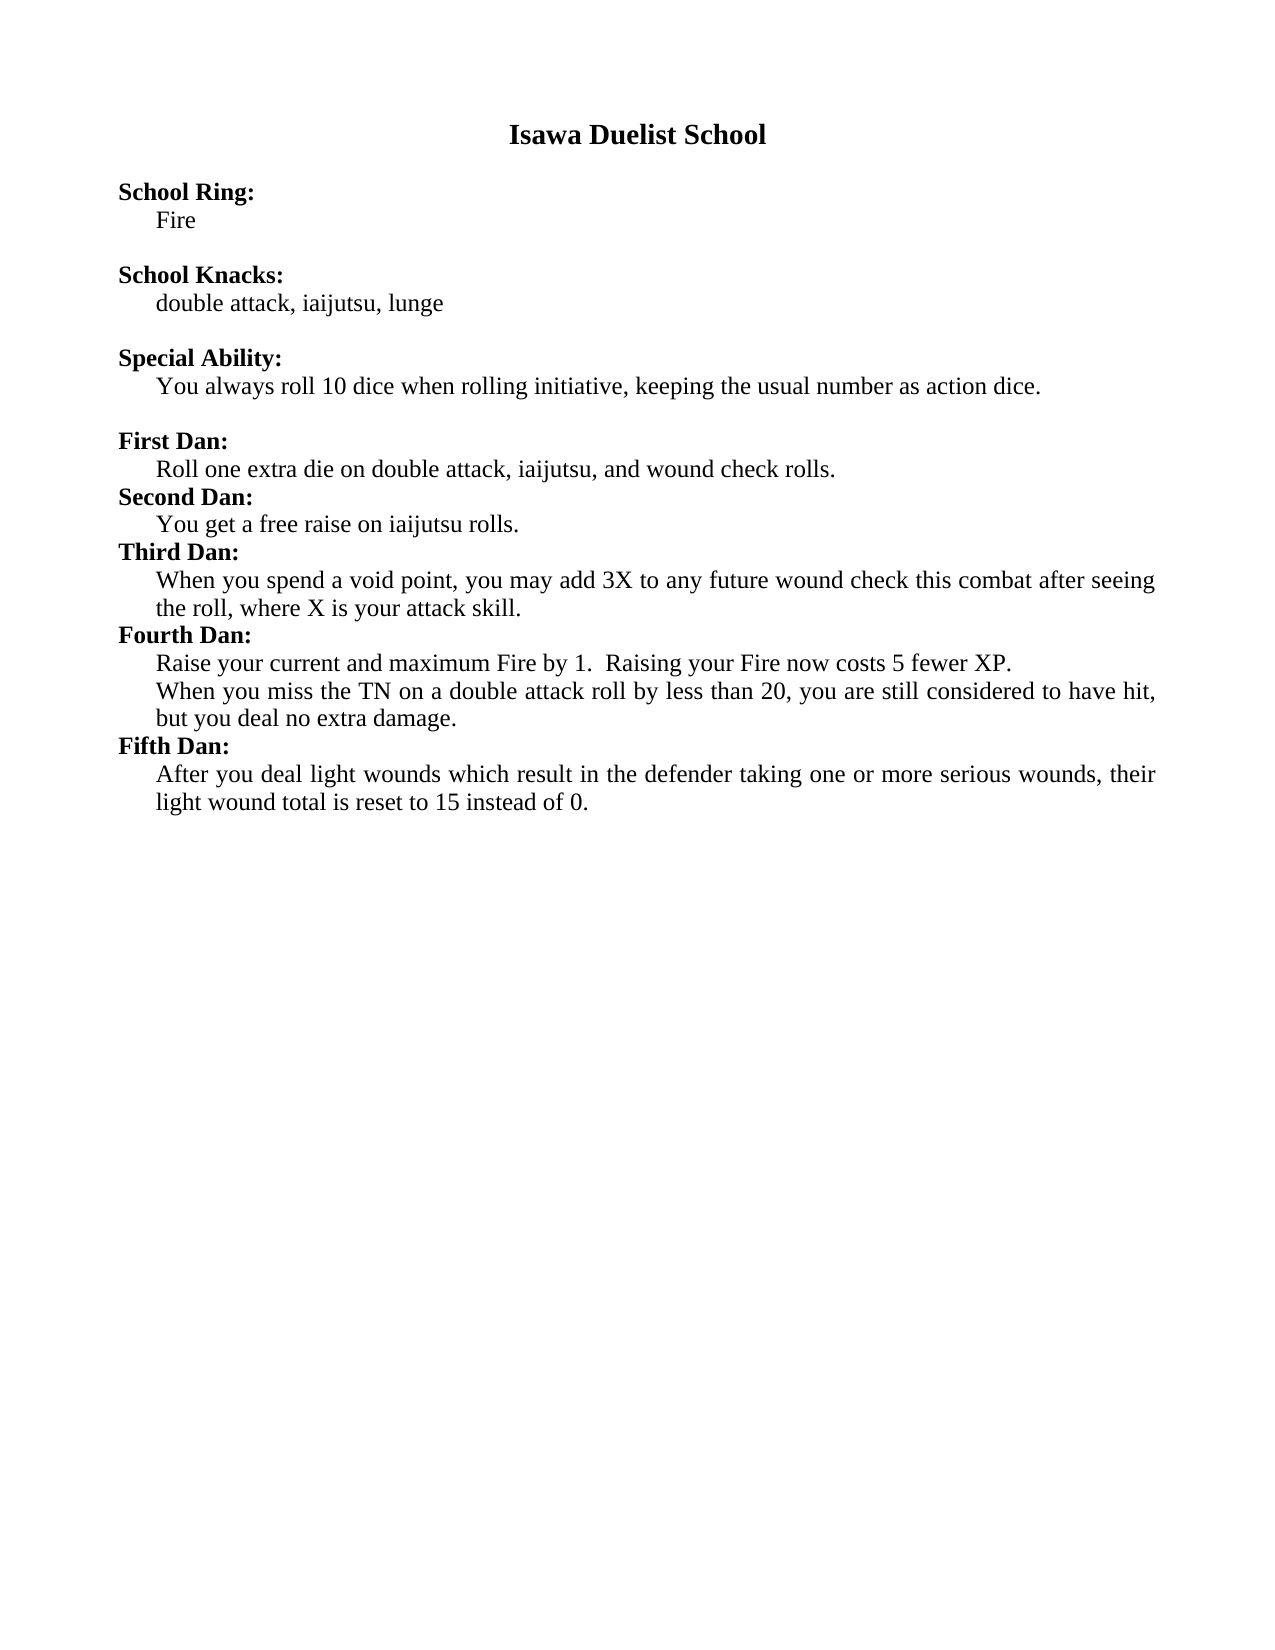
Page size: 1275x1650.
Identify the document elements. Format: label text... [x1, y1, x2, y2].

text Raise your current and maximum Fire by 1. Raising your Fire now costs 5 fewer XP. [156, 649, 1157, 677]
text Special Ability: [118, 344, 1157, 372]
text Third Dan: [118, 538, 1157, 566]
text When you spend a void point, you may add 3X to any future wound check this combat after seeing the roll, where X is your attack skill. [156, 566, 1157, 621]
text double attack, iaijutsu, lunge [156, 289, 1157, 317]
text Second Dan: [118, 483, 1157, 511]
text First Dan: [118, 427, 1157, 455]
text You get a free raise on iaijutsu rolls. [156, 511, 1157, 538]
text You always roll 10 dice when rolling initiative, keeping the usual number as action dice. [156, 372, 1157, 400]
text When you miss the TN on a double attack roll by less than 20, you are still considered to have hit, but you deal no extra damage. [156, 677, 1157, 732]
text School Knacks: [118, 261, 1157, 289]
text School Ring: [118, 178, 1157, 206]
text Fire [156, 206, 1157, 233]
text After you deal light wounds which result in the defender taking one or more serious wounds, their light wound total is reset to 15 instead of 0. [156, 760, 1157, 815]
text Fifth Dan: [118, 732, 1157, 760]
text Isawa Duelist School [118, 118, 1157, 150]
text Roll one extra die on double attack, iaijutsu, and wound check rolls. [156, 455, 1157, 483]
text Fourth Dan: [118, 621, 1157, 649]
